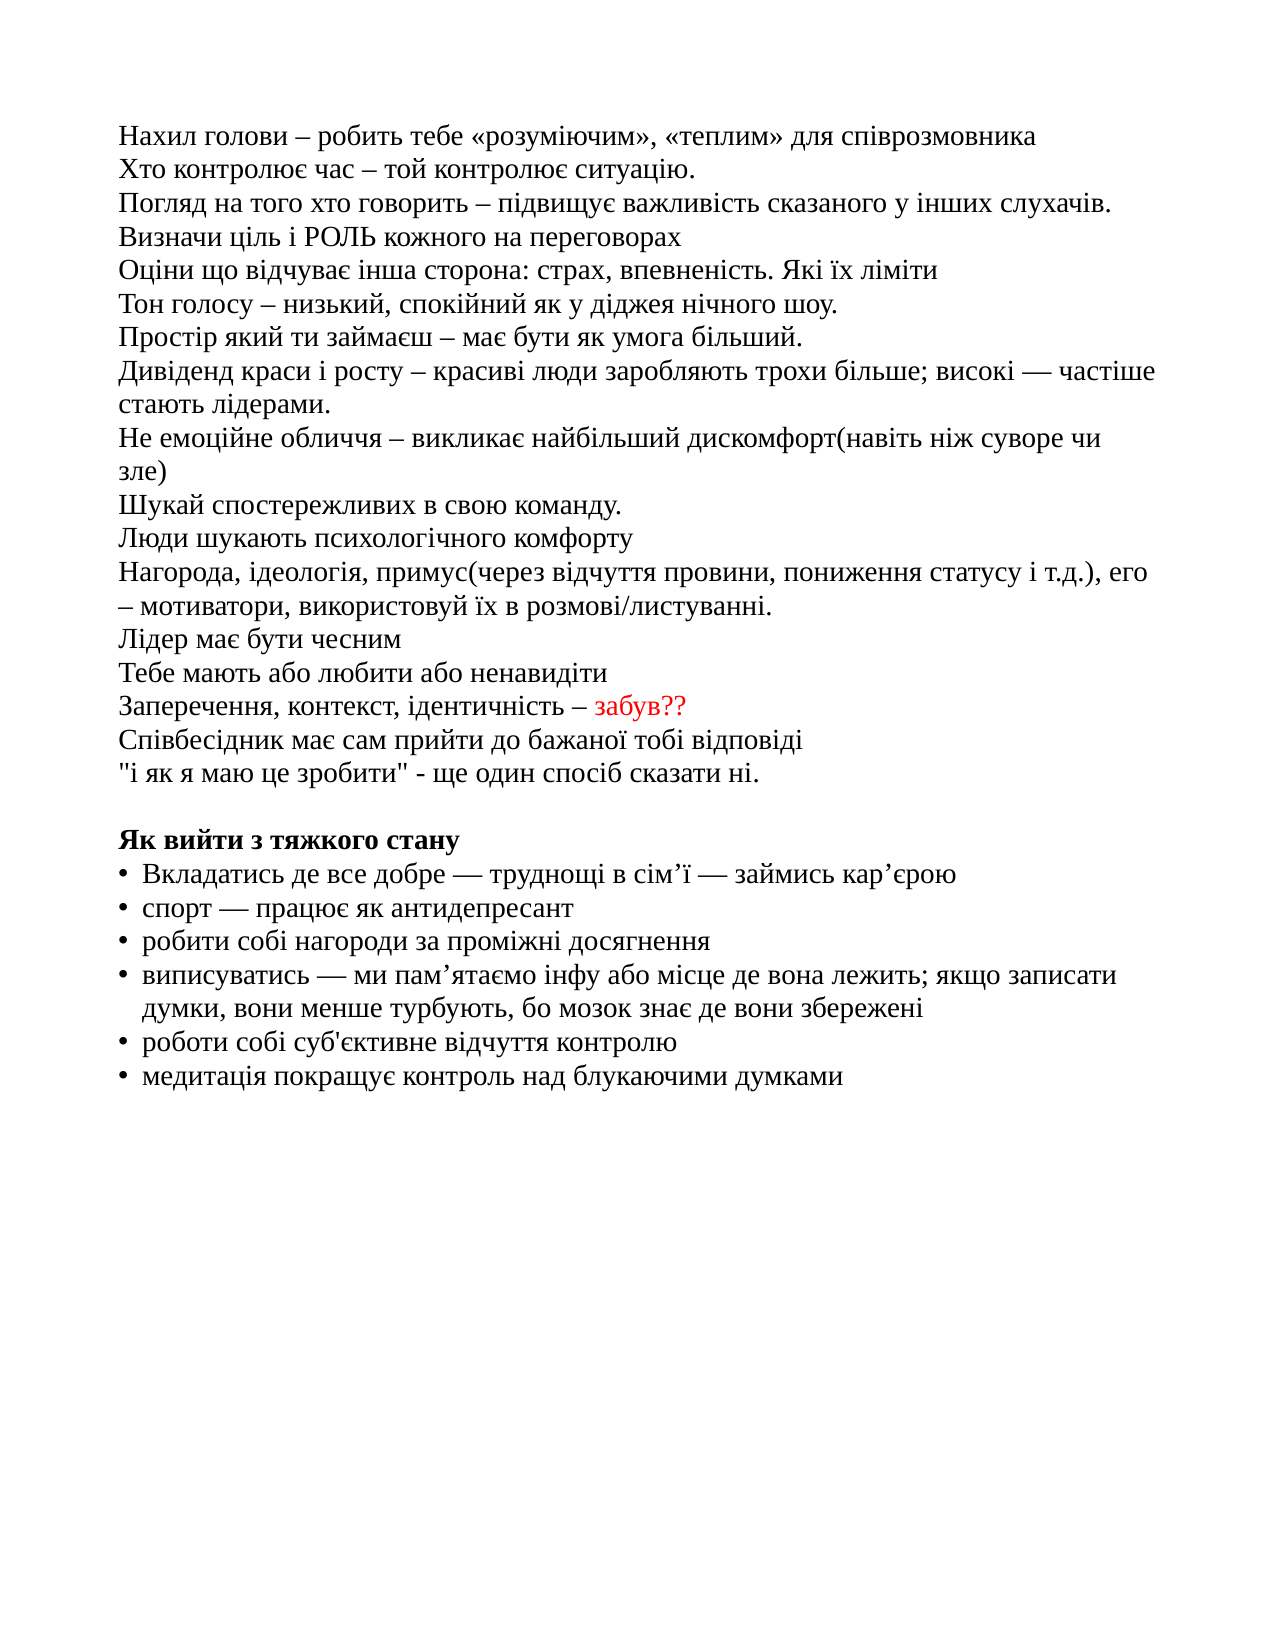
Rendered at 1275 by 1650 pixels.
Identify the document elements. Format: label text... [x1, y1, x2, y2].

text Як вийти з тяжкого стану [118, 822, 1157, 856]
list роботи собі суб'єктивне відчуття контролю [118, 1024, 1157, 1058]
list медитація покращує контроль над блукаючими думками [118, 1058, 1157, 1091]
text Нахил голови – робить тебе «розуміючим», «теплим» для співрозмовника Хто контролює час – той контролює ситуацію. Погляд на того хто говорить – підвищує важливість сказаного у інших слухачів. Визначи ціль і РОЛЬ кожного на переговорах Оціни що відчуває інша сторона: страх, впевненість. Які їх ліміти Тон голосу – низький, спокійний як у діджея нічного шоу. Простір який ти займаєш – має бути як умога більший. Дивіденд краси і росту – красиві люди заробляють трохи більше; високі — частіше стають лідерами. Не емоційне обличчя – викликає найбільший дискомфорт(навіть ніж суворе чи зле) Шукай спостережливих в свою команду. Люди шукають психологічного комфорту Нагорода, ідеологія, примус(через відчуття провини, пониження статусу і т.д.), его – мотиватори, використовуй їх в розмові/листуванні. Лідер має бути чесним Тебе мають або любити або ненавидіти Заперечення, контекст, ідентичність – забув?? Співбесідник має сам прийти до бажаної тобі відповіді "і як я маю це зробити" - ще один спосіб сказати ні. [118, 118, 1157, 789]
list виписуватись — ми пам’ятаємо інфу або місце де вона лежить; якщо записати думки, вони менше турбують, бо мозок знає де вони збережені [118, 957, 1157, 1024]
list спорт — працює як антидепресант [118, 890, 1157, 923]
list робити собі нагороди за проміжні досягнення [118, 923, 1157, 957]
list Вкладатись де все добре — труднощі в сім’ї — займись кар’єрою [118, 856, 1157, 890]
